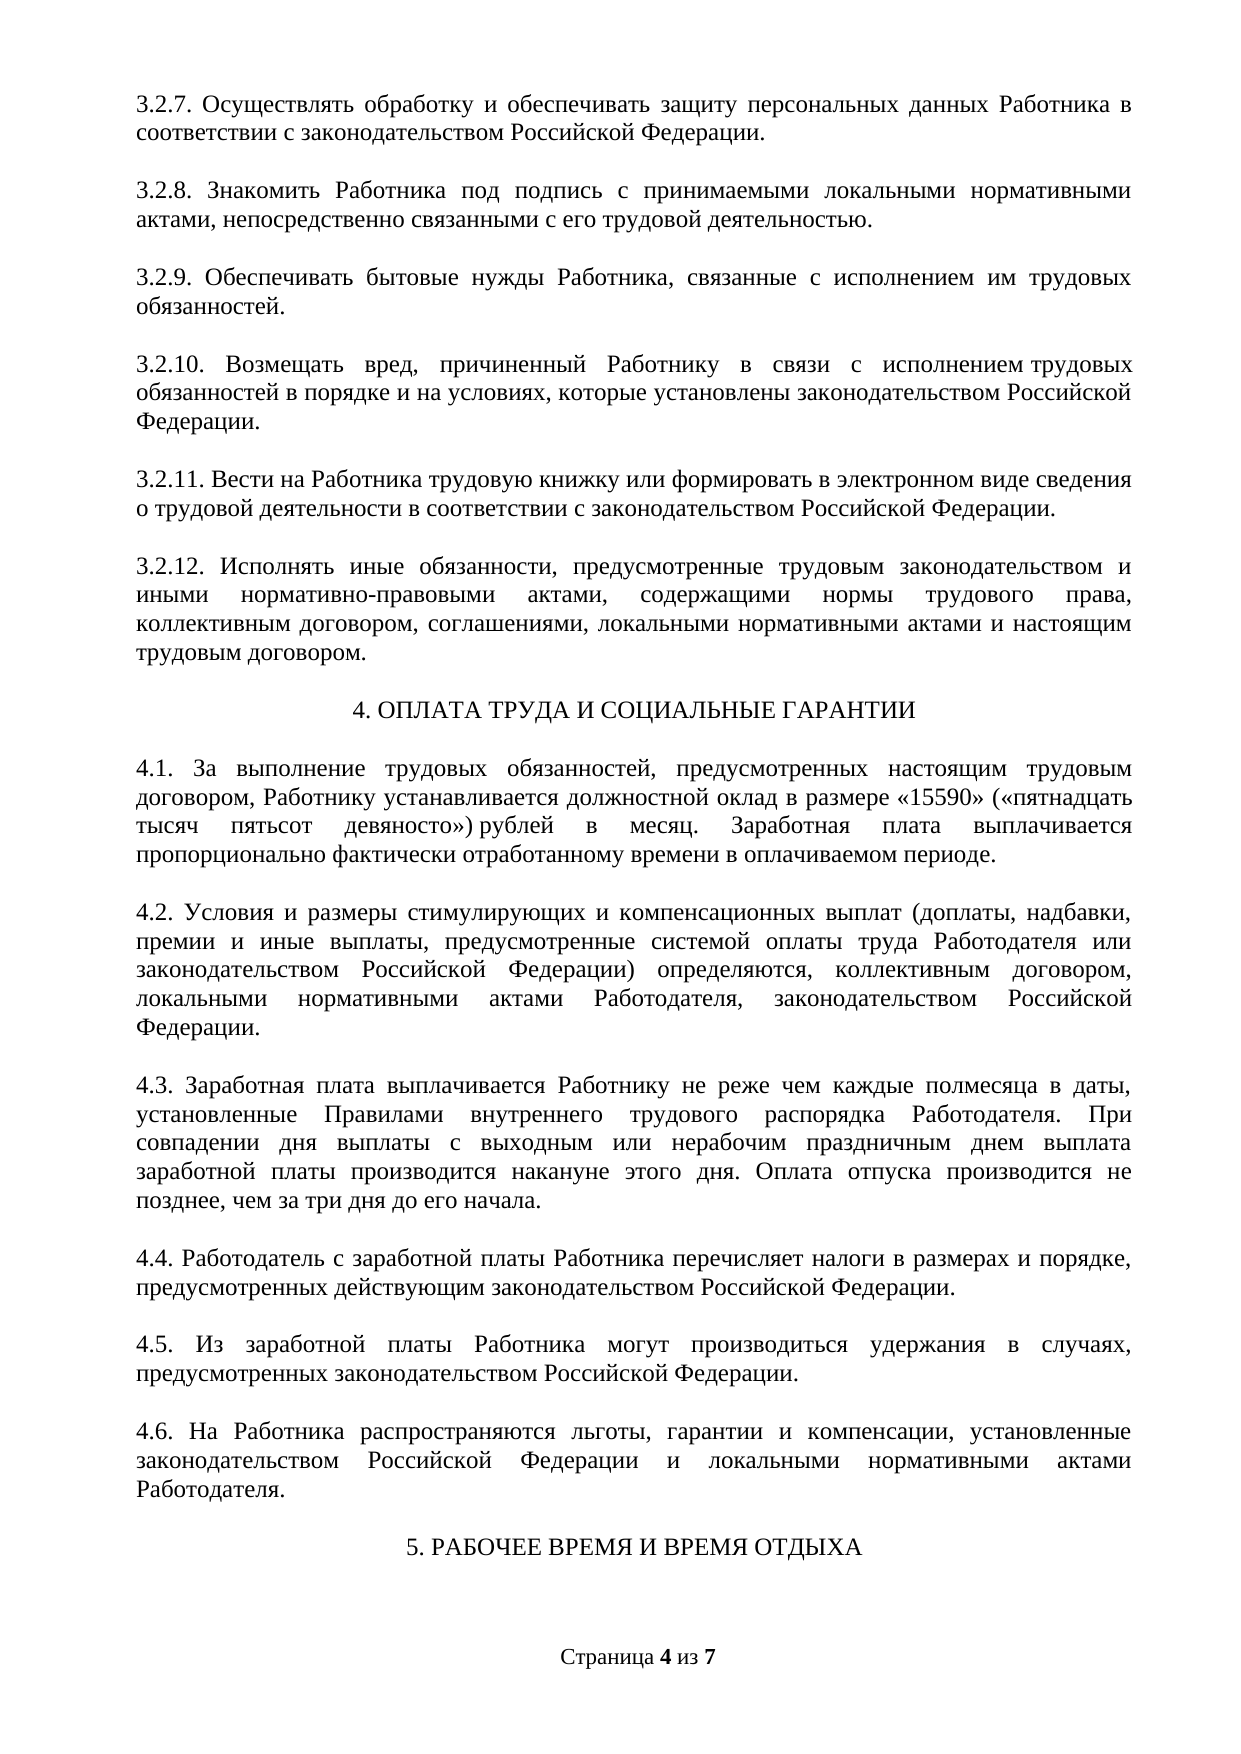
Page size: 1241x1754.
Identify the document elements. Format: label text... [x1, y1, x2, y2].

text 3.2.9. Обеспечивать бытовые нужды Работника, связанные с исполнением им трудовых обязанностей. [136, 262, 1133, 319]
text 5. РАБОЧЕЕ ВРЕМЯ И ВРЕМЯ ОТДЫХА [136, 1532, 1133, 1560]
text 4.5. Из заработной платы Работника могут производиться удержания в случаях, предусмотренных законодательством Российской Федерации. [136, 1329, 1133, 1387]
text 3.2.12. Исполнять иные обязанности, предусмотренные трудовым законодательством и иными нормативно-правовыми актами, содержащими нормы трудового права, коллективным договором, соглашениями, локальными нормативными актами и настоящим трудовым договором. [136, 551, 1133, 666]
text 4.6. На Работника распространяются льготы, гарантии и компенсации, установленные законодательством Российской Федерации и локальными нормативными актами Работодателя. [136, 1416, 1133, 1502]
text 4. ОПЛАТА ТРУДА И СОЦИАЛЬНЫЕ ГАРАНТИИ [136, 695, 1133, 724]
text 3.2.8. Знакомить Работника под подпись с принимаемыми локальными нормативными актами, непосредственно связанными с его трудовой деятельностью. [136, 175, 1133, 233]
text 3.2.7. Осуществлять обработку и обеспечивать защиту персональных данных Работника в соответствии с законодательством Российской Федерации. [136, 89, 1133, 146]
text 4.1. За выполнение трудовых обязанностей, предусмотренных настоящим трудовым договором, Работнику устанавливается должностной оклад в размере «15590» («пятнадцать тысяч пятьсот девяносто») рублей в месяц. Заработная плата выплачивается пропорционально фактически отработанному времени в оплачиваемом периоде. [136, 753, 1133, 868]
text 4.4. Работодатель с заработной платы Работника перечисляет налоги в размерах и порядке, предусмотренных действующим законодательством Российской Федерации. [136, 1243, 1133, 1300]
text 3.2.10. Возмещать вред, причиненный Работнику в связи с исполнением трудовых обязанностей в порядке и на условиях, которые установлены законодательством Российской Федерации. [136, 349, 1133, 435]
text 4.2. Условия и размеры стимулирующих и компенсационных выплат (доплаты, надбавки, премии и иные выплаты, предусмотренные системой оплаты труда Работодателя или законодательством Российской Федерации) определяются, коллективным договором, локальными нормативными актами Работодателя, законодательством Российской Федерации. [136, 897, 1133, 1041]
text 3.2.11. Вести на Работника трудовую книжку или формировать в электронном виде сведения о трудовой деятельности в соответствии с законодательством Российской Федерации. [136, 464, 1133, 522]
text 4.3. Заработная плата выплачивается Работнику не реже чем каждые полмесяца в даты, установленные Правилами внутреннего трудового распорядка Работодателя. При совпадении дня выплаты с выходным или нерабочим праздничным днем выплата заработной платы производится накануне этого дня. Оплата отпуска производится не позднее, чем за три дня до его начала. [136, 1070, 1133, 1214]
